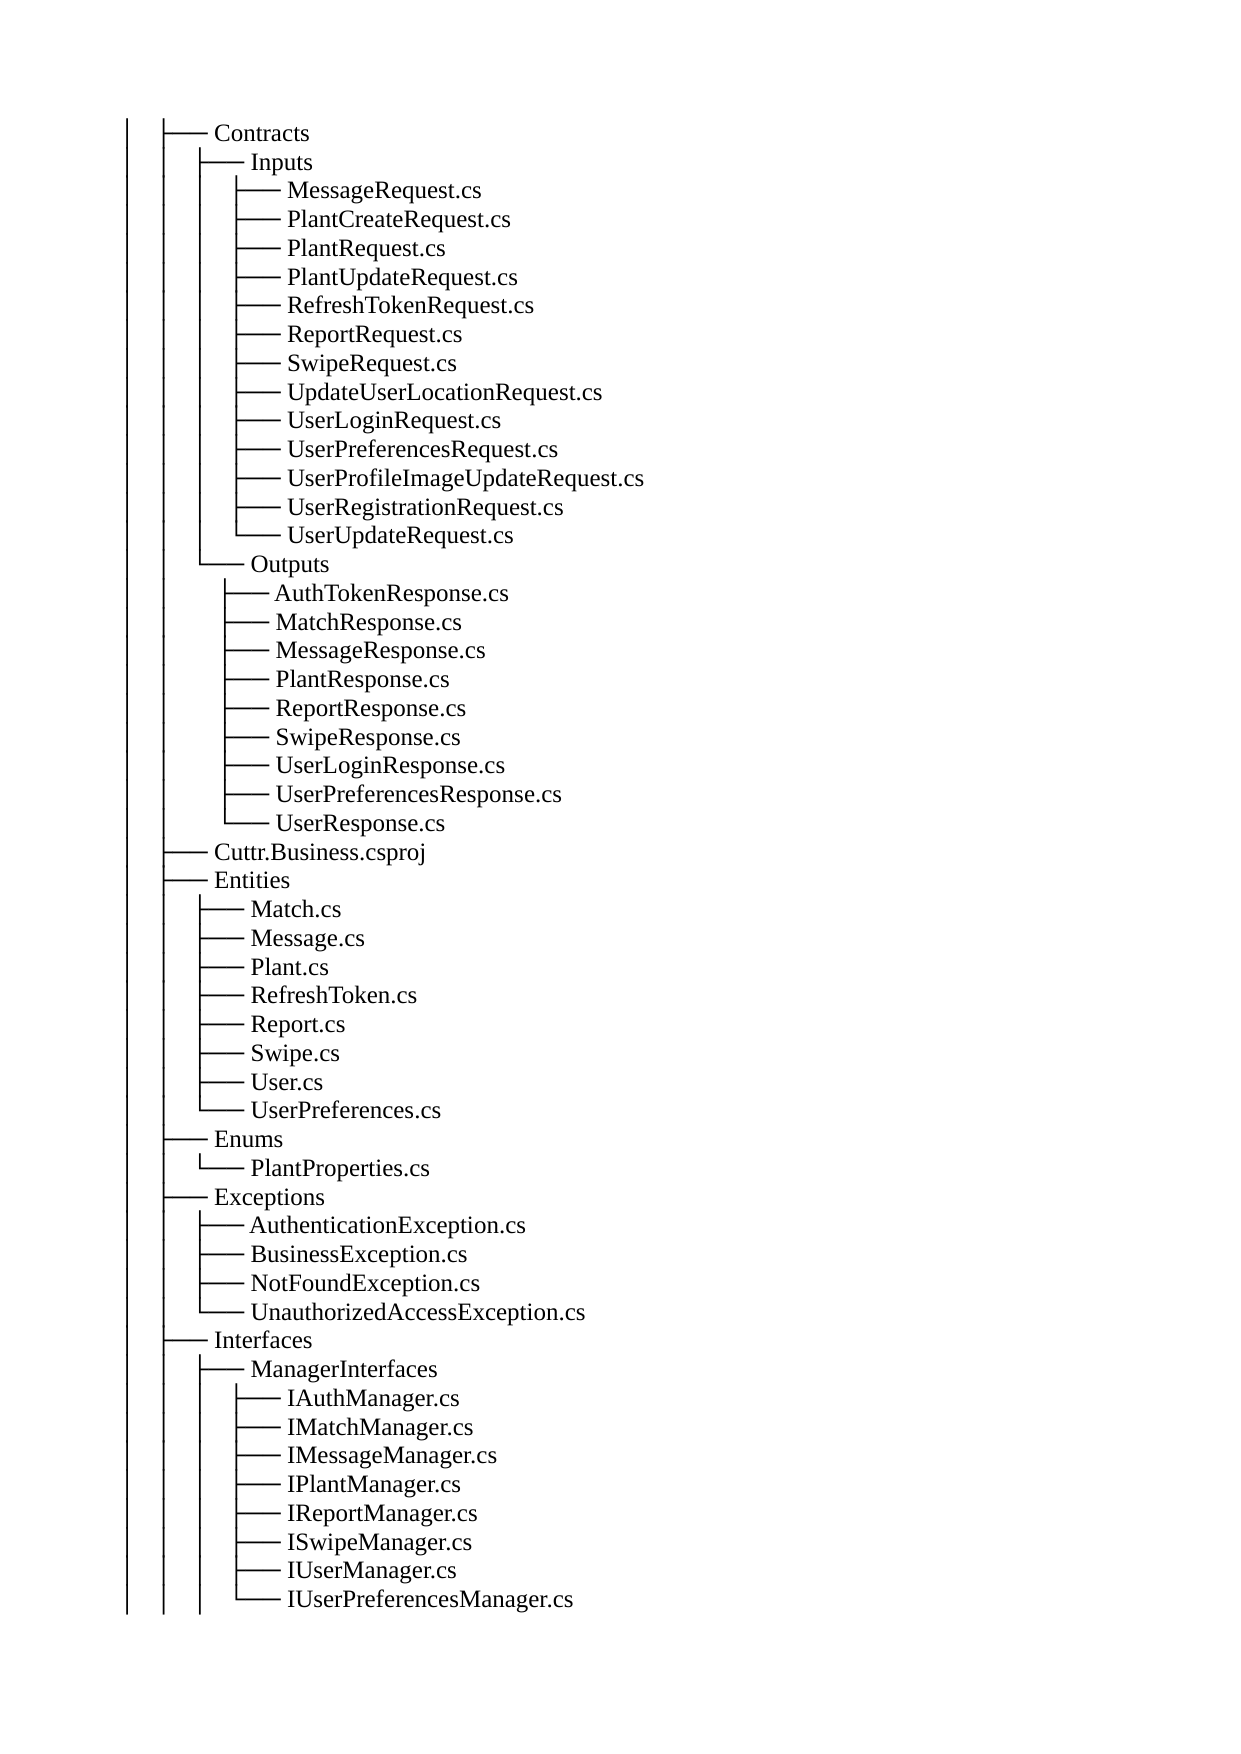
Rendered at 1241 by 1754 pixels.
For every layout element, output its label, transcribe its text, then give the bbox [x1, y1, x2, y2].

text │ │ └── Outputs [164, 549, 1122, 578]
text │ │ │ └── IUserPreferencesManager.cs [164, 1584, 199, 1613]
text │ │ │ ├── UserProfileImageUpdateRequest.cs [201, 463, 235, 492]
text │ │ │ ├── MessageRequest.cs [164, 176, 199, 204]
text │ │ └── UnauthorizedAccessException.cs [164, 1297, 1122, 1326]
text │ │ ├── ManagerInterfaces [128, 1354, 162, 1383]
text │ │ │ ├── PlantCreateRequest.cs [201, 204, 235, 233]
text │ ├── Enums [128, 1124, 162, 1153]
text │ │ │ ├── IUserManager.cs [201, 1556, 235, 1584]
text │ │ │ ├── UserPreferencesRequest.cs [164, 434, 199, 463]
text │ │ ├── NotFoundException.cs [201, 1268, 1122, 1297]
text │ │ │ ├── IMessageManager.cs [128, 1441, 162, 1469]
text │ │ ├── MatchResponse.cs [226, 607, 1122, 636]
text │ │ │ ├── UserLoginRequest.cs [201, 406, 235, 434]
text │ │ │ ├── IAuthManager.cs [164, 1383, 199, 1412]
text │ │ │ ├── PlantRequest.cs [237, 233, 1122, 262]
text │ ├── Interfaces [164, 1326, 1122, 1354]
text │ │ │ ├── IMatchManager.cs [128, 1412, 162, 1441]
text │ │ ├── User.cs [201, 1067, 1122, 1096]
text │ │ │ ├── UserPreferencesRequest.cs [201, 434, 235, 463]
text │ │ │ ├── ISwipeManager.cs [237, 1527, 1122, 1556]
text │ │ ├── PlantResponse.cs [164, 664, 224, 693]
text │ │ │ ├── UpdateUserLocationRequest.cs [237, 377, 1122, 406]
text │ │ ├── AuthenticationException.cs [164, 1211, 199, 1239]
text │ │ ├── Inputs [164, 147, 199, 176]
text │ │ │ ├── IPlantManager.cs [128, 1469, 162, 1498]
text │ │ │ └── UserUpdateRequest.cs [164, 521, 199, 549]
text │ │ │ └── UserUpdateRequest.cs [201, 521, 1122, 549]
text │ │ ├── AuthenticationException.cs [128, 1211, 162, 1239]
text │ ├── Entities [164, 866, 1122, 894]
text │ │ │ ├── IReportManager.cs [237, 1498, 1122, 1527]
text │ │ │ ├── IMessageManager.cs [201, 1441, 235, 1469]
text │ │ │ ├── IAuthManager.cs [237, 1383, 1122, 1412]
text │ │ │ ├── UserRegistrationRequest.cs [128, 492, 162, 521]
text │ │ ├── ReportResponse.cs [226, 693, 1122, 722]
text │ │ ├── MatchResponse.cs [128, 607, 162, 636]
text │ │ │ ├── SwipeRequest.cs [128, 348, 162, 377]
text │ ├── Cuttr.Business.csproj [128, 837, 162, 866]
text │ │ │ ├── IMatchManager.cs [237, 1412, 1122, 1441]
text │ │ │ ├── IMessageManager.cs [164, 1441, 199, 1469]
text │ │ └── UserPreferences.cs [164, 1096, 1122, 1124]
text │ │ └── UserResponse.cs [164, 808, 1122, 837]
text │ │ │ ├── IAuthManager.cs [128, 1383, 162, 1412]
text │ │ │ ├── RefreshTokenRequest.cs [128, 291, 162, 319]
text │ │ ├── UserLoginResponse.cs [226, 751, 1122, 779]
text │ │ ├── Inputs [128, 147, 162, 176]
text │ │ ├── Message.cs [164, 923, 199, 952]
text │ │ │ ├── UserPreferencesRequest.cs [128, 434, 162, 463]
text │ │ ├── ManagerInterfaces [201, 1354, 1122, 1383]
text │ │ │ ├── IMessageManager.cs [237, 1441, 1122, 1469]
text │ │ │ ├── PlantCreateRequest.cs [164, 204, 199, 233]
text │ │ │ ├── ISwipeManager.cs [128, 1527, 162, 1556]
text │ ├── Exceptions [164, 1182, 1122, 1211]
text │ │ │ ├── MessageRequest.cs [128, 176, 162, 204]
text │ │ │ ├── IUserManager.cs [164, 1556, 199, 1584]
text │ │ │ ├── PlantRequest.cs [201, 233, 235, 262]
text │ │ │ ├── UpdateUserLocationRequest.cs [164, 377, 199, 406]
text │ │ │ ├── MessageRequest.cs [237, 176, 1122, 204]
text │ │ │ ├── PlantCreateRequest.cs [237, 204, 1122, 233]
text │ │ │ ├── ISwipeManager.cs [201, 1527, 235, 1556]
text │ │ │ ├── MessageRequest.cs [201, 176, 235, 204]
text │ │ ├── MessageResponse.cs [164, 636, 224, 664]
text │ │ │ ├── IAuthManager.cs [201, 1383, 235, 1412]
text │ │ ├── RefreshToken.cs [128, 981, 162, 1009]
text │ │ ├── Match.cs [164, 894, 199, 923]
text │ ├── Enums [118, 1124, 126, 1153]
text │ │ ├── ReportResponse.cs [164, 693, 224, 722]
text │ │ │ ├── PlantCreateRequest.cs [128, 204, 162, 233]
text │ │ ├── BusinessException.cs [128, 1239, 162, 1268]
text │ │ │ ├── RefreshTokenRequest.cs [201, 291, 235, 319]
text │ │ │ ├── ReportRequest.cs [164, 319, 199, 348]
text │ │ │ ├── IUserManager.cs [128, 1556, 162, 1584]
text │ │ │ ├── PlantRequest.cs [164, 233, 199, 262]
text │ │ ├── NotFoundException.cs [128, 1268, 162, 1297]
text │ │ │ ├── PlantUpdateRequest.cs [237, 262, 1122, 291]
text │ ├── Interfaces [128, 1326, 162, 1354]
text │ │ │ ├── IMatchManager.cs [201, 1412, 235, 1441]
text │ ├── Entities [128, 866, 162, 894]
text │ │ ├── UserPreferencesResponse.cs [226, 779, 1122, 808]
text │ │ └── UnauthorizedAccessException.cs [128, 1297, 162, 1326]
text │ │ │ ├── RefreshTokenRequest.cs [237, 291, 1122, 319]
text │ │ │ ├── UserPreferencesRequest.cs [237, 434, 1122, 463]
text │ │ │ ├── RefreshTokenRequest.cs [164, 291, 199, 319]
text │ │ ├── User.cs [128, 1067, 162, 1096]
text │ │ │ ├── IReportManager.cs [128, 1498, 162, 1527]
text │ │ │ └── IUserPreferencesManager.cs [201, 1584, 1122, 1613]
text │ │ └── UserPreferences.cs [128, 1096, 162, 1124]
text │ │ │ ├── SwipeRequest.cs [237, 348, 1122, 377]
text │ │ ├── SwipeResponse.cs [226, 722, 1122, 751]
text │ │ │ ├── PlantRequest.cs [128, 233, 162, 262]
text │ │ └── Outputs [128, 549, 162, 578]
text │ │ ├── UserLoginResponse.cs [128, 751, 162, 779]
text │ │ ├── Report.cs [128, 1009, 162, 1038]
text │ ├── Contracts [164, 118, 1122, 147]
text │ ├── Enums [164, 1124, 1122, 1153]
text │ │ └── UserResponse.cs [128, 808, 162, 837]
text │ │ │ ├── ReportRequest.cs [237, 319, 1122, 348]
text │ ├── Contracts [128, 118, 162, 147]
text │ │ ├── MessageResponse.cs [226, 636, 1122, 664]
text │ │ ├── RefreshToken.cs [201, 981, 1122, 1009]
text │ │ ├── UserPreferencesResponse.cs [128, 779, 162, 808]
text │ │ ├── Match.cs [201, 894, 1122, 923]
text │ │ ├── MessageResponse.cs [128, 636, 162, 664]
text │ │ │ ├── SwipeRequest.cs [164, 348, 199, 377]
text │ │ ├── Report.cs [164, 1009, 199, 1038]
text │ │ ├── RefreshToken.cs [164, 981, 199, 1009]
text │ │ ├── AuthTokenResponse.cs [128, 578, 162, 607]
text │ │ ├── ManagerInterfaces [164, 1354, 199, 1383]
text │ ├── Cuttr.Business.csproj [164, 837, 1122, 866]
text │ │ ├── AuthenticationException.cs [201, 1211, 1122, 1239]
text │ │ ├── Match.cs [128, 894, 162, 923]
text │ │ │ ├── UserRegistrationRequest.cs [201, 492, 235, 521]
text │ │ │ ├── IPlantManager.cs [201, 1469, 235, 1498]
text │ │ ├── SwipeResponse.cs [164, 722, 224, 751]
text │ │ │ ├── IPlantManager.cs [164, 1469, 199, 1498]
text │ │ ├── Swipe.cs [201, 1038, 1122, 1067]
text │ │ ├── Swipe.cs [128, 1038, 162, 1067]
text │ │ │ ├── UserProfileImageUpdateRequest.cs [164, 463, 199, 492]
text │ │ ├── NotFoundException.cs [164, 1268, 199, 1297]
text │ │ ├── PlantResponse.cs [128, 664, 162, 693]
text │ │ │ ├── UpdateUserLocationRequest.cs [128, 377, 162, 406]
text │ │ ├── User.cs [164, 1067, 199, 1096]
text │ │ ├── PlantResponse.cs [226, 664, 1122, 693]
text │ │ ├── BusinessException.cs [164, 1239, 199, 1268]
text │ │ │ ├── IReportManager.cs [201, 1498, 235, 1527]
text │ │ │ ├── SwipeRequest.cs [201, 348, 235, 377]
text │ │ │ ├── UserProfileImageUpdateRequest.cs [237, 463, 1122, 492]
text │ │ │ └── UserUpdateRequest.cs [128, 521, 162, 549]
text │ │ ├── SwipeResponse.cs [128, 722, 162, 751]
text │ │ └── PlantProperties.cs [128, 1153, 162, 1182]
text │ │ │ ├── UserRegistrationRequest.cs [164, 492, 199, 521]
text │ │ ├── UserPreferencesResponse.cs [164, 779, 224, 808]
text │ │ ├── Message.cs [201, 923, 1122, 952]
text │ │ ├── Plant.cs [201, 952, 1122, 981]
text │ │ │ ├── PlantUpdateRequest.cs [164, 262, 199, 291]
text │ │ ├── Swipe.cs [164, 1038, 199, 1067]
text │ │ │ ├── IMatchManager.cs [164, 1412, 199, 1441]
text │ │ │ └── IUserPreferencesManager.cs [128, 1584, 162, 1613]
text │ │ │ ├── UpdateUserLocationRequest.cs [201, 377, 235, 406]
text │ │ ├── MatchResponse.cs [164, 607, 224, 636]
text │ │ ├── AuthTokenResponse.cs [164, 578, 224, 607]
text │ │ ├── ReportResponse.cs [128, 693, 162, 722]
text │ │ ├── Report.cs [201, 1009, 1122, 1038]
text │ │ ├── Inputs [201, 147, 1122, 176]
text │ │ │ ├── ISwipeManager.cs [164, 1527, 199, 1556]
text │ │ ├── AuthTokenResponse.cs [226, 578, 1122, 607]
text │ │ │ ├── IPlantManager.cs [237, 1469, 1122, 1498]
text │ │ ├── BusinessException.cs [201, 1239, 1122, 1268]
text │ │ ├── UserLoginResponse.cs [164, 751, 224, 779]
text │ │ │ ├── UserLoginRequest.cs [164, 406, 199, 434]
text │ │ ├── Plant.cs [164, 952, 199, 981]
text │ │ │ ├── IReportManager.cs [164, 1498, 199, 1527]
text │ │ │ ├── UserProfileImageUpdateRequest.cs [128, 463, 162, 492]
text │ │ │ ├── PlantUpdateRequest.cs [201, 262, 235, 291]
text │ │ ├── Plant.cs [128, 952, 162, 981]
text │ │ │ ├── IUserManager.cs [237, 1556, 1122, 1584]
text │ │ ├── Message.cs [128, 923, 162, 952]
text │ │ │ ├── UserRegistrationRequest.cs [237, 492, 1122, 521]
text │ │ │ ├── PlantUpdateRequest.cs [128, 262, 162, 291]
text │ ├── Exceptions [128, 1182, 162, 1211]
text │ │ └── PlantProperties.cs [164, 1153, 1122, 1182]
text │ │ │ ├── UserLoginRequest.cs [128, 406, 162, 434]
text │ │ │ ├── UserLoginRequest.cs [237, 406, 1122, 434]
text │ │ │ ├── ReportRequest.cs [201, 319, 235, 348]
text │ │ │ ├── ReportRequest.cs [128, 319, 162, 348]
